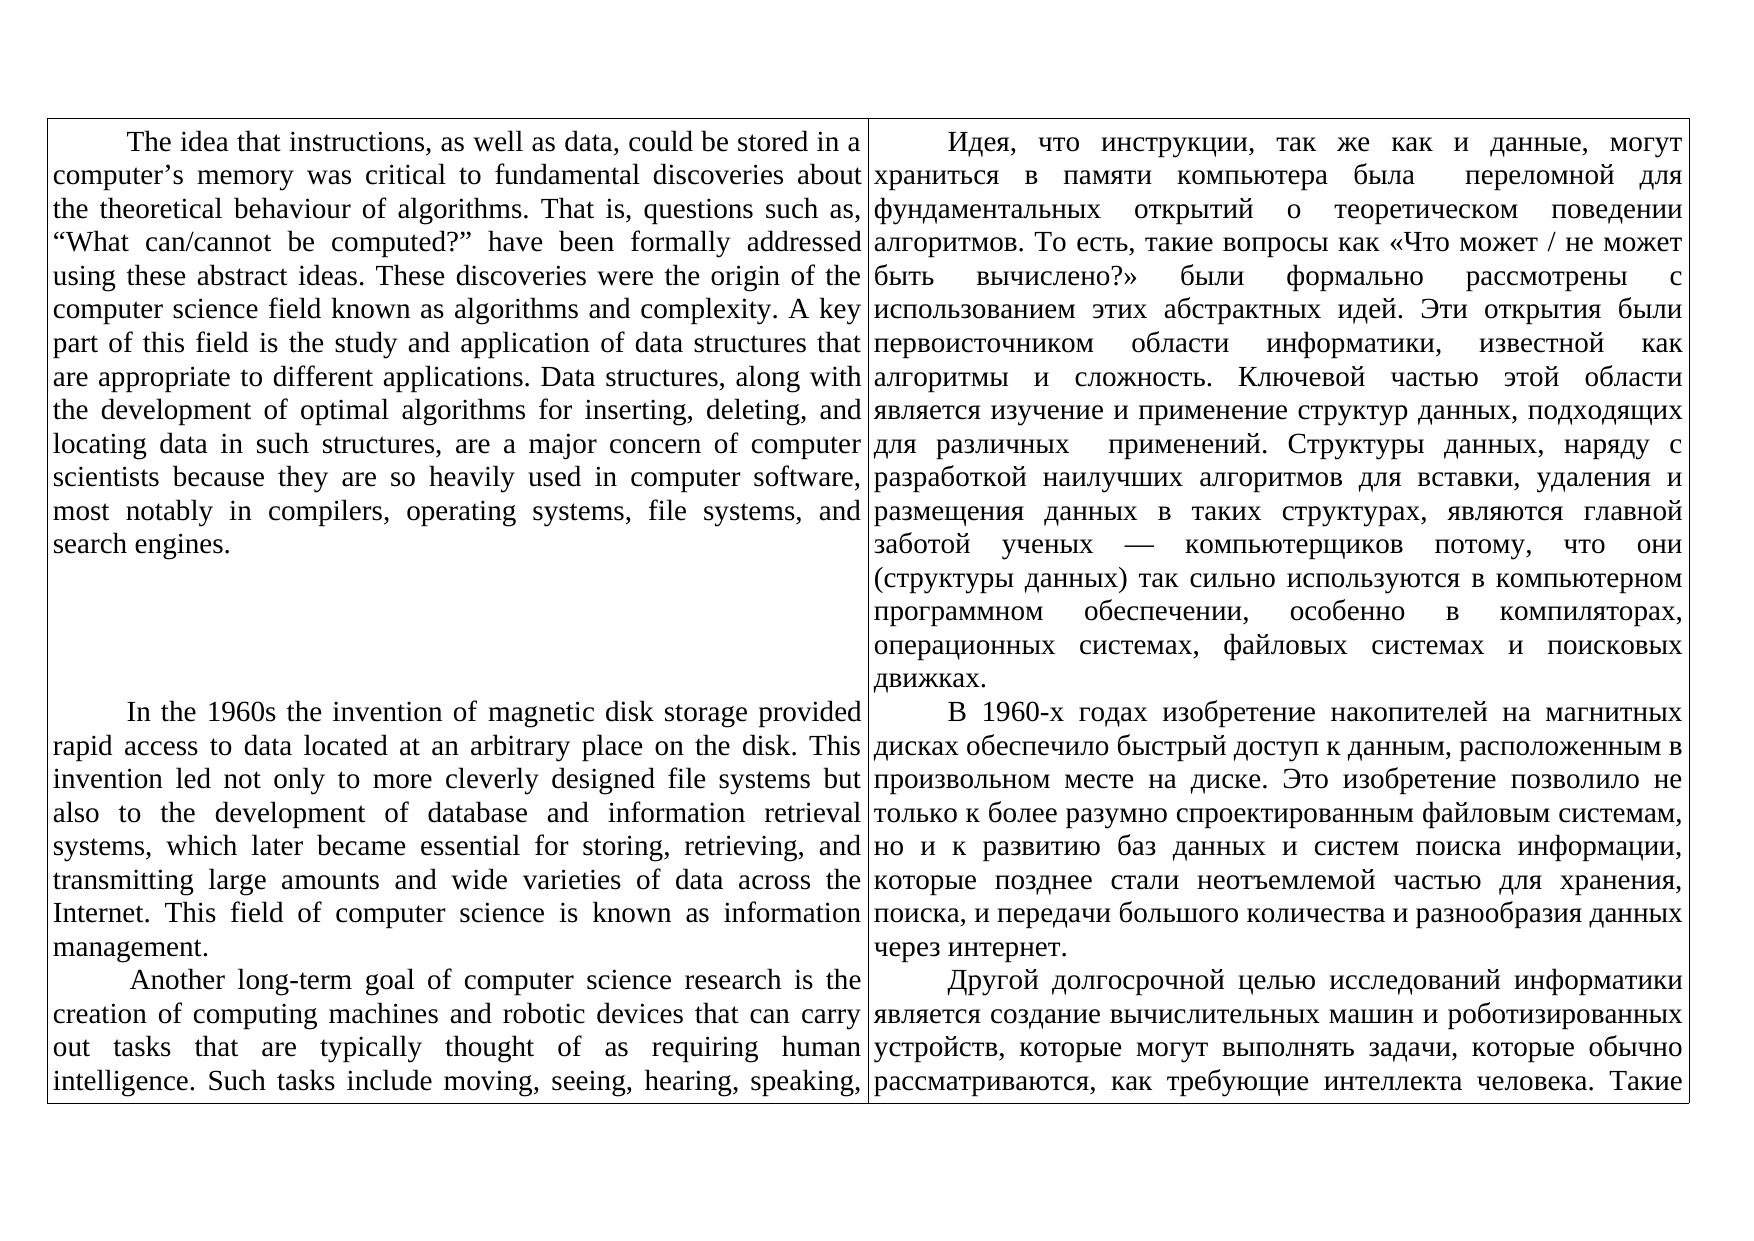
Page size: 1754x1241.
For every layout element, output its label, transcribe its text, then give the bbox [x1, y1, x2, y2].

table_header Идея, что инструкции, так же как и данные, могут храниться в памяти компьютера была переломной для фундаментальных открытий о теоретическом поведении алгоритмов. То есть, такие вопросы как «Что может / не может быть вычислено?» были формально рассмотрены с использованием этих абстрактных идей. Эти открытия были первоисточником области информатики, известной как алгоритмы и сложность. Ключевой частью этой области является изучение и применение структур данных, подходящих для различных применений. Структуры данных, наряду с разработкой наилучших алгоритмов для вставки, удаления и размещения данных в таких структурах, являются главной заботой ученых — компьютерщиков потому, что они (структуры данных) так сильно используются в компьютерном программном обеспечении, особенно в компиляторах, операционных системах, файловых системах и поисковых движках. В 1960-х годах изобретение накопителей на магнитных дисках обеспечило быстрый доступ к данным, расположенным в произвольном месте на диске. Это изобретение позволило не только к более разумно спроектированным файловым системам, но и к развитию баз данных и систем поиска информации, которые позднее стали неотъемлемой частью для хранения, поиска, и передачи большого количества и разнообразия данных через интернет. Другой долгосрочной целью исследований информатики является создание вычислительных машин и роботизированных устройств, которые могут выполнять задачи, которые обычно рассматриваются, как требующие интеллекта человека. Такие [869, 119, 1689, 1102]
table_header The idea that instructions, as well as data, could be stored in a computer’s memory was critical to fundamental discoveries about the theoretical behaviour of algorithms. That is, questions such as, “What can/cannot be computed?” have been formally addressed using these abstract ideas. These discoveries were the origin of the computer science field known as algorithms and complexity. A key part of this field is the study and application of data structures that are appropriate to different applications. Data structures, along with the development of optimal algorithms for inserting, deleting, and locating data in such structures, are a major concern of computer scientists because they are so heavily used in computer software, most notably in compilers, operating systems, file systems, and search engines. In the 1960s the invention of magnetic disk storage provided rapid access to data located at an arbitrary place on the disk. This invention led not only to more cleverly designed file systems but also to the development of database and information retrieval systems, which later became essential for storing, retrieving, and transmitting large amounts and wide varieties of data across the Internet. This field of computer science is known as information management. Another long-term goal of computer science research is the creation of computing machines and robotic devices that can carry out tasks that are typically thought of as requiring human intelligence. Such tasks include moving, seeing, hearing, speaking, [48, 119, 868, 1102]
